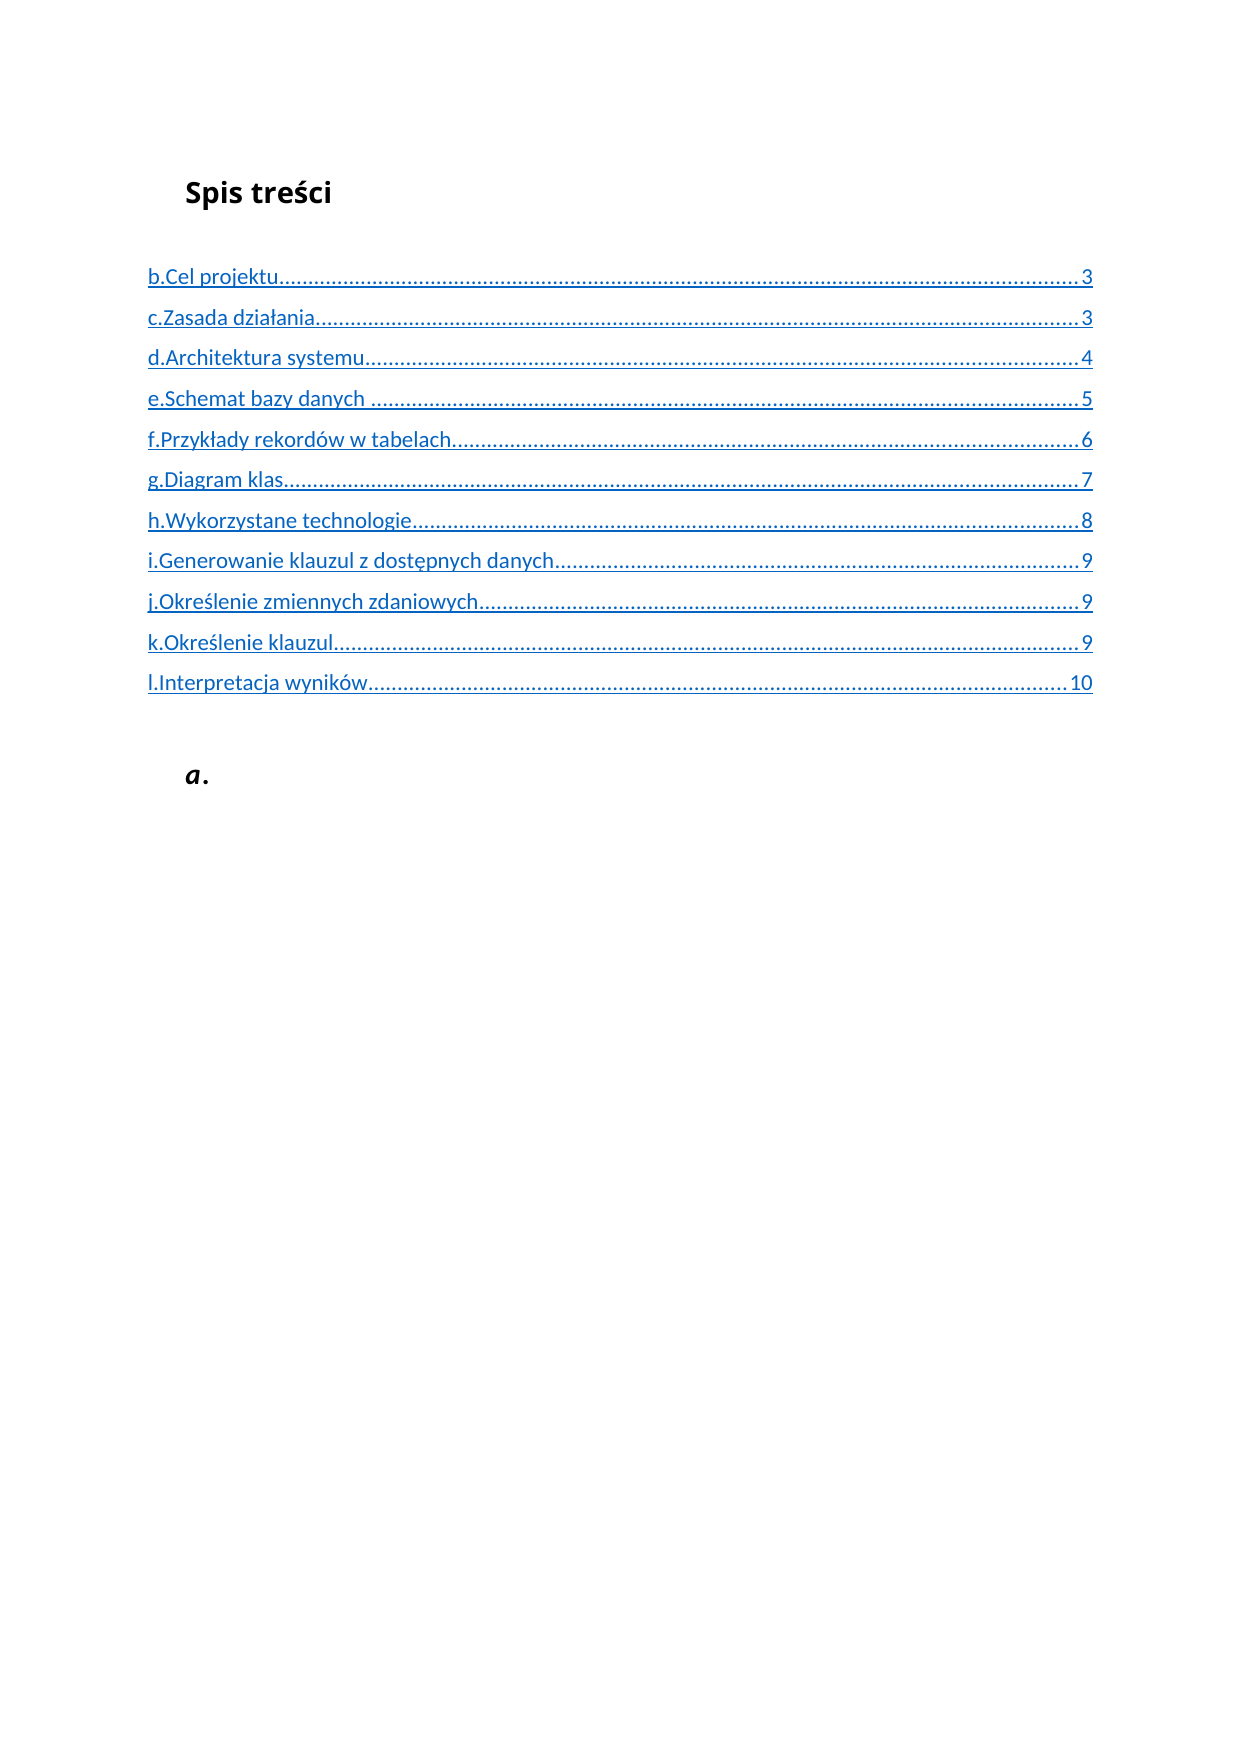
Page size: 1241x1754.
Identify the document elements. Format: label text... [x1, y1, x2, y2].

subtitle Spis treści [185, 173, 1093, 212]
text f.Przykłady rekordów w tabelach 6 [148, 425, 1093, 449]
text c.Zasada działania 3 [148, 303, 1093, 327]
text k.Określenie klauzul 9 [148, 628, 1093, 652]
text i.Generowanie klauzul z dostępnych danych 9 [148, 547, 1093, 571]
text j.Określenie zmiennych zdaniowych 9 [148, 587, 1093, 611]
text l.Interpretacja wyników 10 [148, 668, 1093, 693]
text h.Wykorzystane technologie 8 [148, 506, 1093, 530]
text b.Cel projektu 3 [148, 262, 1093, 286]
text d.Architektura systemu 4 [148, 343, 1093, 368]
text e.Schemat bazy danych 5 [148, 384, 1093, 408]
text g.Diagram klas 7 [148, 465, 1093, 489]
